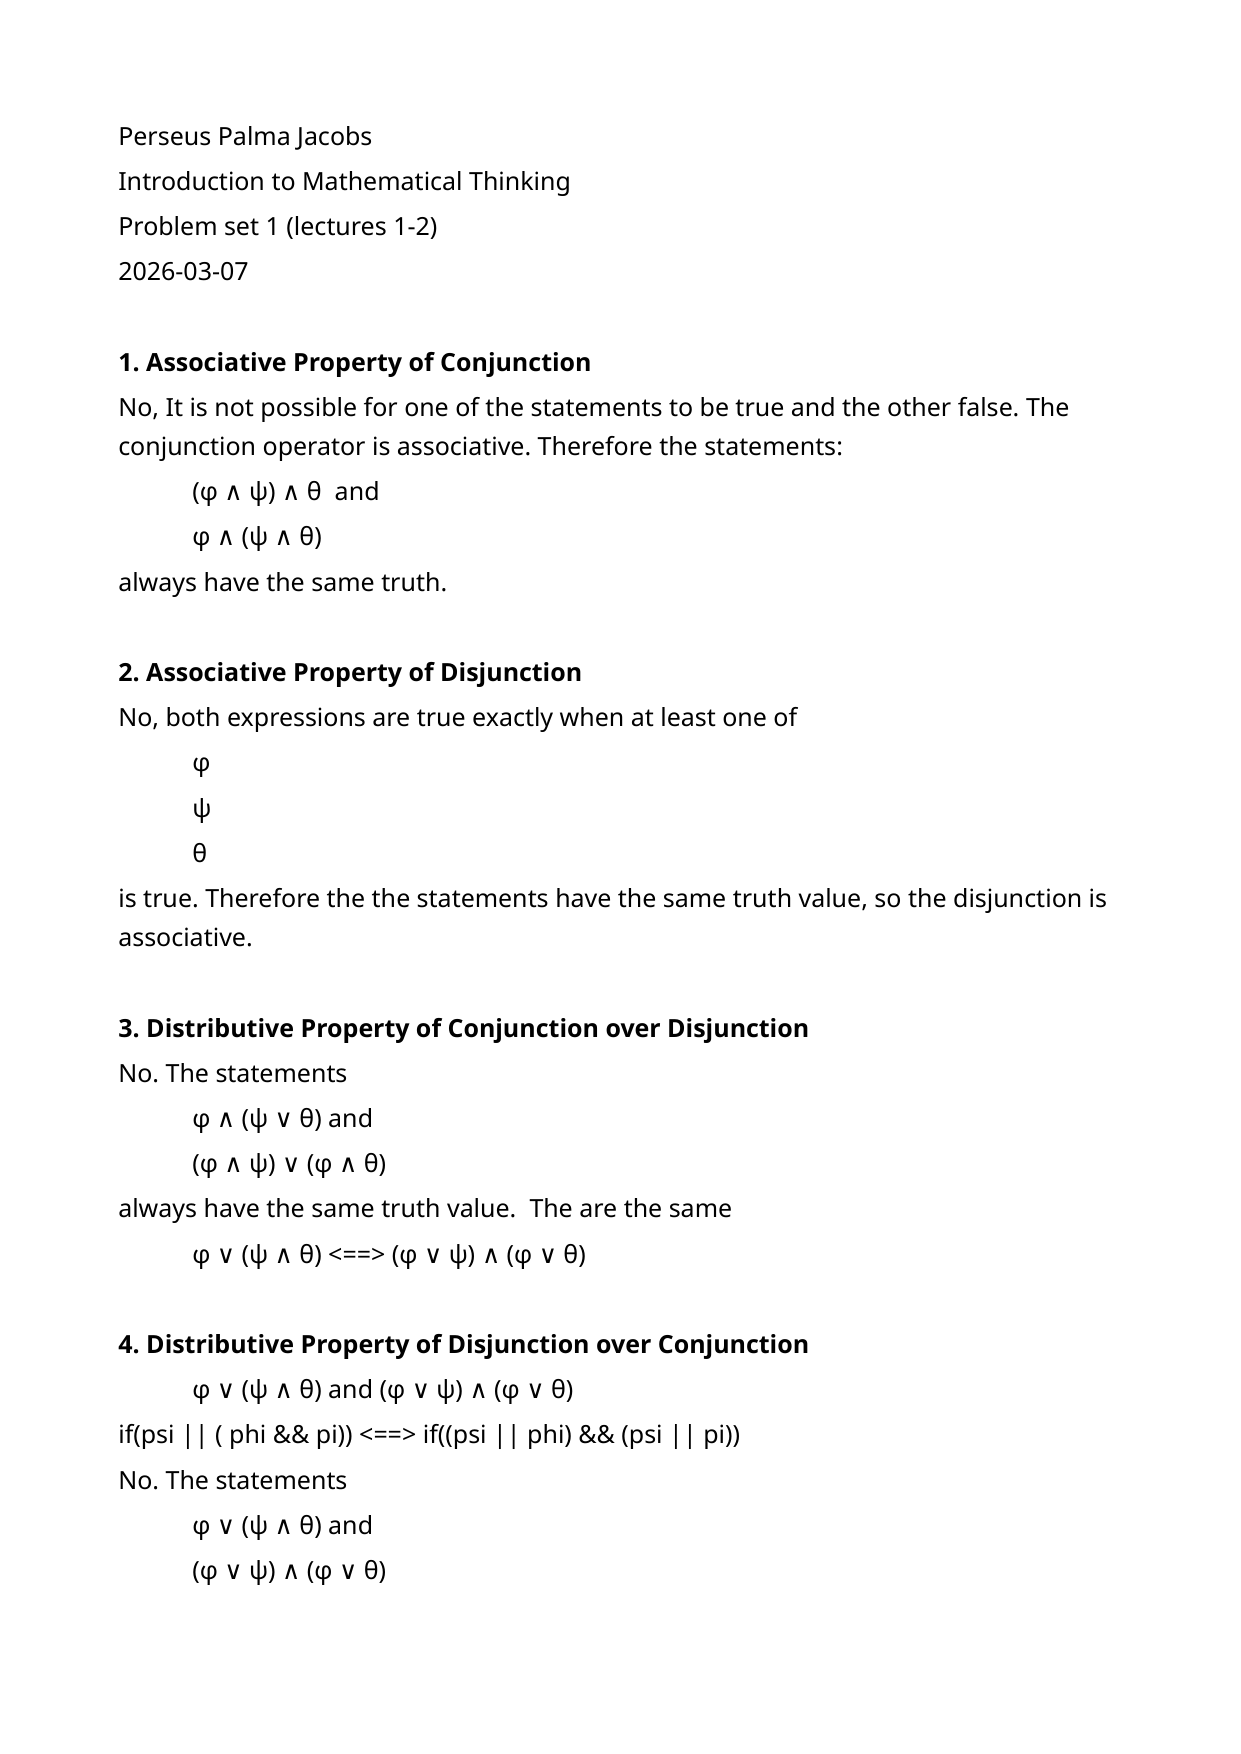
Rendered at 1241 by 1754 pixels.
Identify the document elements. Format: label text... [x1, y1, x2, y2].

text No, It is not possible for one of the statements to be true and the other false. The conjunction operator is associative. Therefore the statements: [118, 389, 1122, 463]
text 2026-03-07 [118, 254, 1122, 288]
text θ [118, 835, 1122, 869]
text φ ∧ (ψ ∨ θ) and [118, 1101, 1122, 1135]
text ψ [118, 790, 1122, 824]
text 4. Distributive Property of Disjunction over Conjunction [118, 1327, 1122, 1361]
text 3. Distributive Property of Conjunction over Disjunction [118, 1010, 1122, 1044]
text φ ∧ (ψ ∧ θ) [118, 519, 1122, 553]
text φ ∨ (ψ ∧ θ) <==> (φ ∨ ψ) ∧ (φ ∨ θ) [118, 1236, 1122, 1270]
text Problem set 1 (lectures 1-2) [118, 208, 1122, 243]
text No. The statements [118, 1462, 1122, 1496]
text 2. Associative Property of Disjunction [118, 654, 1122, 689]
text No, both expressions are true exactly when at least one of [118, 700, 1122, 734]
text Introduction to Mathematical Thinking [118, 163, 1122, 197]
text is true. Therefore the the statements have the same truth value, so the disjunction is associative. [118, 881, 1122, 954]
text φ ∨ (ψ ∧ θ) and (φ ∨ ψ) ∧ (φ ∨ θ) [118, 1372, 1122, 1406]
text No. The statements [118, 1055, 1122, 1089]
text (φ ∨ ψ) ∧ (φ ∨ θ) [118, 1553, 1122, 1587]
text if(psi || ( phi && pi)) <==> if((psi || phi) && (psi || pi)) [118, 1417, 1122, 1451]
text φ ∨ (ψ ∧ θ) and [118, 1507, 1122, 1542]
text always have the same truth. [118, 564, 1122, 598]
text 1. Associative Property of Conjunction [118, 344, 1122, 378]
text φ [118, 745, 1122, 779]
text (φ ∧ ψ) ∨ (φ ∧ θ) [118, 1146, 1122, 1180]
text (φ ∧ ψ) ∧ θ and [118, 474, 1122, 508]
text Perseus Palma Jacobs [118, 118, 1122, 152]
text always have the same truth value. The are the same [118, 1191, 1122, 1225]
